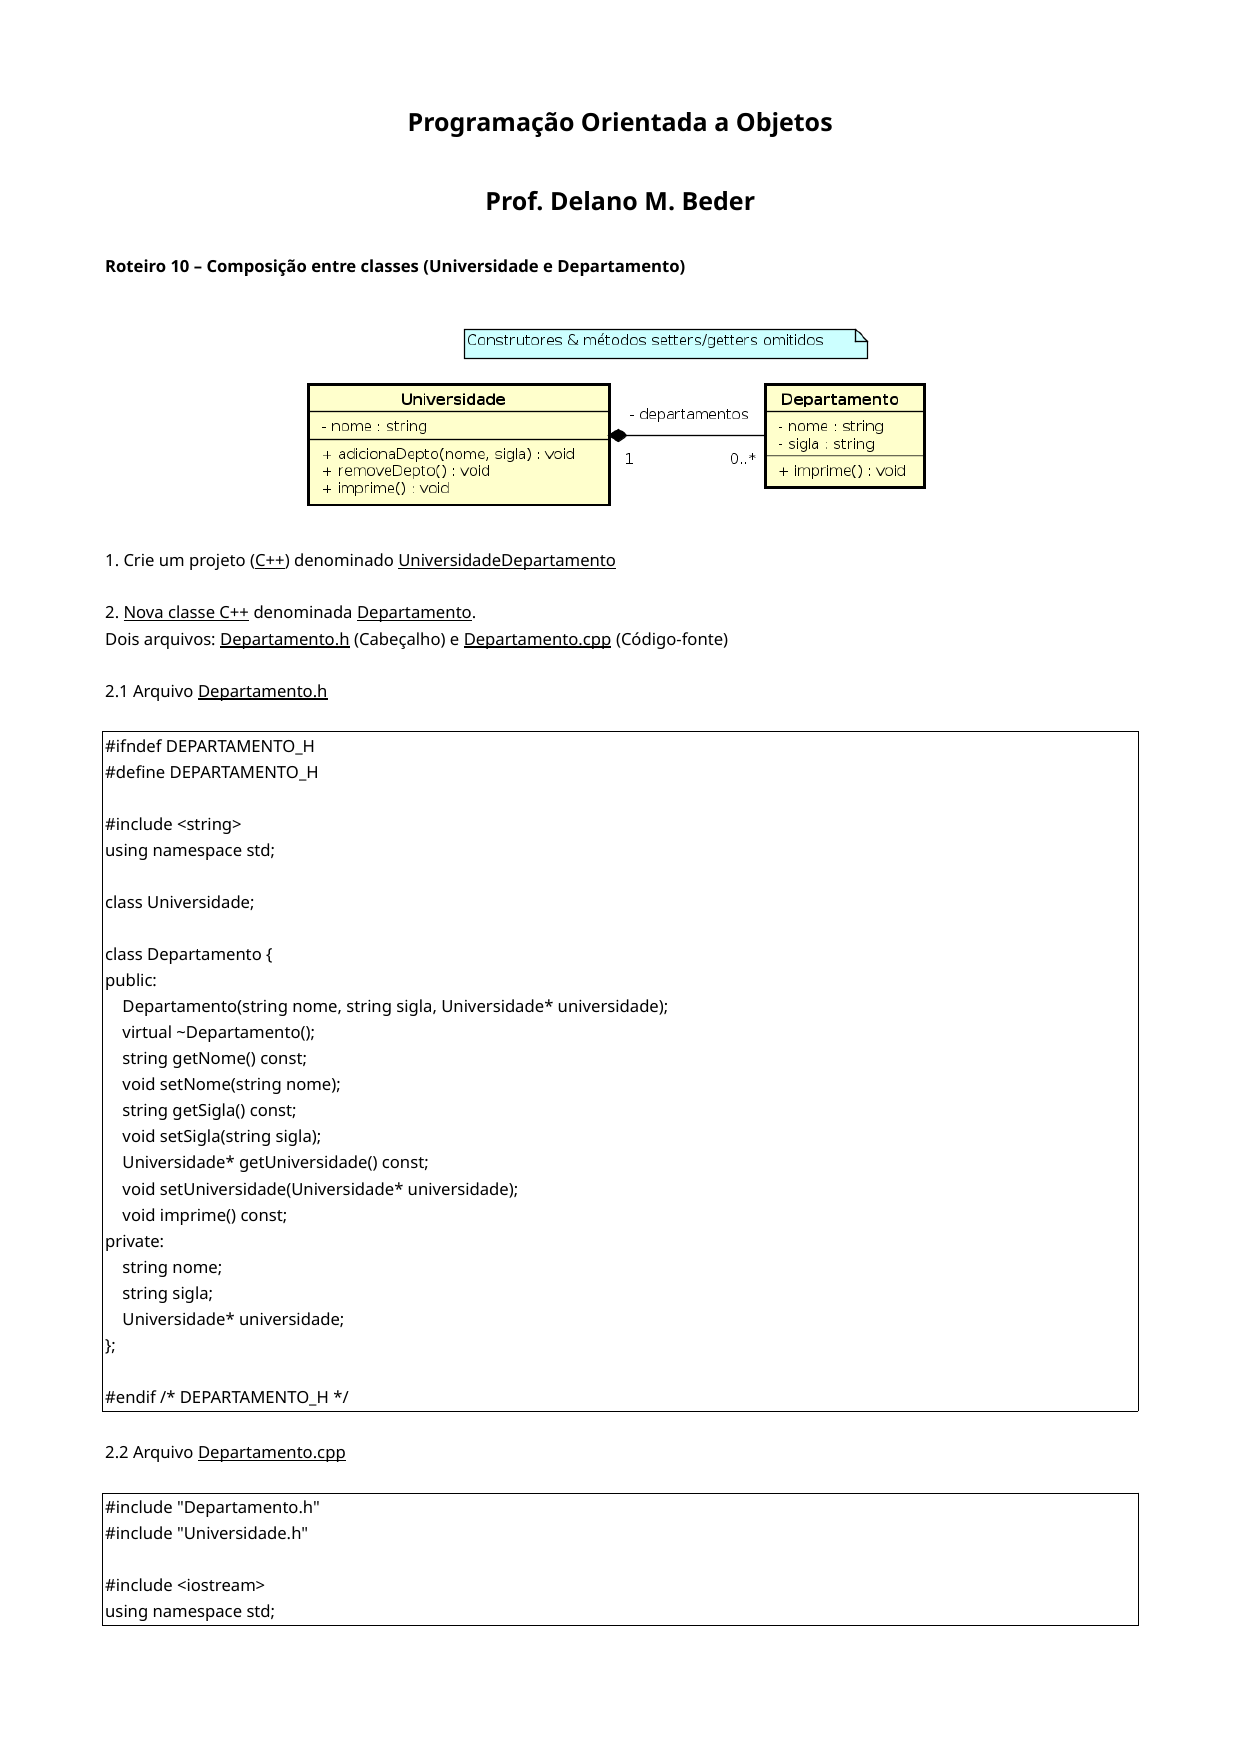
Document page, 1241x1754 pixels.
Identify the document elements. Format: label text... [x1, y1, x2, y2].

text 2.2 Arquivo Departamento.cpp [105, 1441, 1135, 1463]
text string getNome() const; [103, 1044, 1138, 1069]
text Roteiro 10 – Composição entre classes (Universidade e Departamento) [105, 255, 1135, 278]
text string nome; [103, 1252, 1138, 1278]
text 2.1 Arquivo Departamento.h [105, 679, 1135, 702]
text Programação Orientada a Objetos [105, 105, 1135, 139]
text private: [103, 1226, 1138, 1252]
text Universidade* getUniversidade() const; [103, 1148, 1138, 1174]
text }; [103, 1330, 1138, 1356]
text Dois arquivos: Departamento.h (Cabeçalho) e Departamento.cpp (Código-fonte) [105, 627, 1135, 650]
text #include <string> [103, 809, 1138, 835]
text void imprime() const; [103, 1200, 1138, 1226]
text void setSigla(string sigla); [103, 1122, 1138, 1148]
text 1. Crie um projeto (C++) denominado UniversidadeDepartamento [105, 549, 1135, 572]
text Universidade* universidade; [103, 1304, 1138, 1330]
text void setUniversidade(Universidade* universidade); [103, 1174, 1138, 1200]
text public: [103, 966, 1138, 991]
text #include "Departamento.h" [103, 1494, 1138, 1518]
text string sigla; [103, 1278, 1138, 1304]
text class Universidade; [103, 888, 1138, 913]
text #ifndef DEPARTAMENTO_H [103, 732, 1138, 757]
text using namespace std; [103, 1597, 1138, 1625]
text #include "Universidade.h" [103, 1519, 1138, 1544]
text #endif /* DEPARTAMENTO_H */ [103, 1382, 1138, 1411]
picture [295, 307, 945, 517]
text #define DEPARTAMENTO_H [103, 757, 1138, 783]
text using namespace std; [103, 836, 1138, 861]
text #include <iostream> [103, 1571, 1138, 1596]
text Prof. Delano M. Beder [105, 183, 1135, 217]
text string getSigla() const; [103, 1096, 1138, 1122]
text Departamento(string nome, string sigla, Universidade* universidade); [103, 992, 1138, 1017]
text void setNome(string nome); [103, 1070, 1138, 1096]
text class Departamento { [103, 940, 1138, 965]
text 2. Nova classe C++ denominada Departamento. [105, 601, 1135, 624]
text virtual ~Departamento(); [103, 1018, 1138, 1043]
